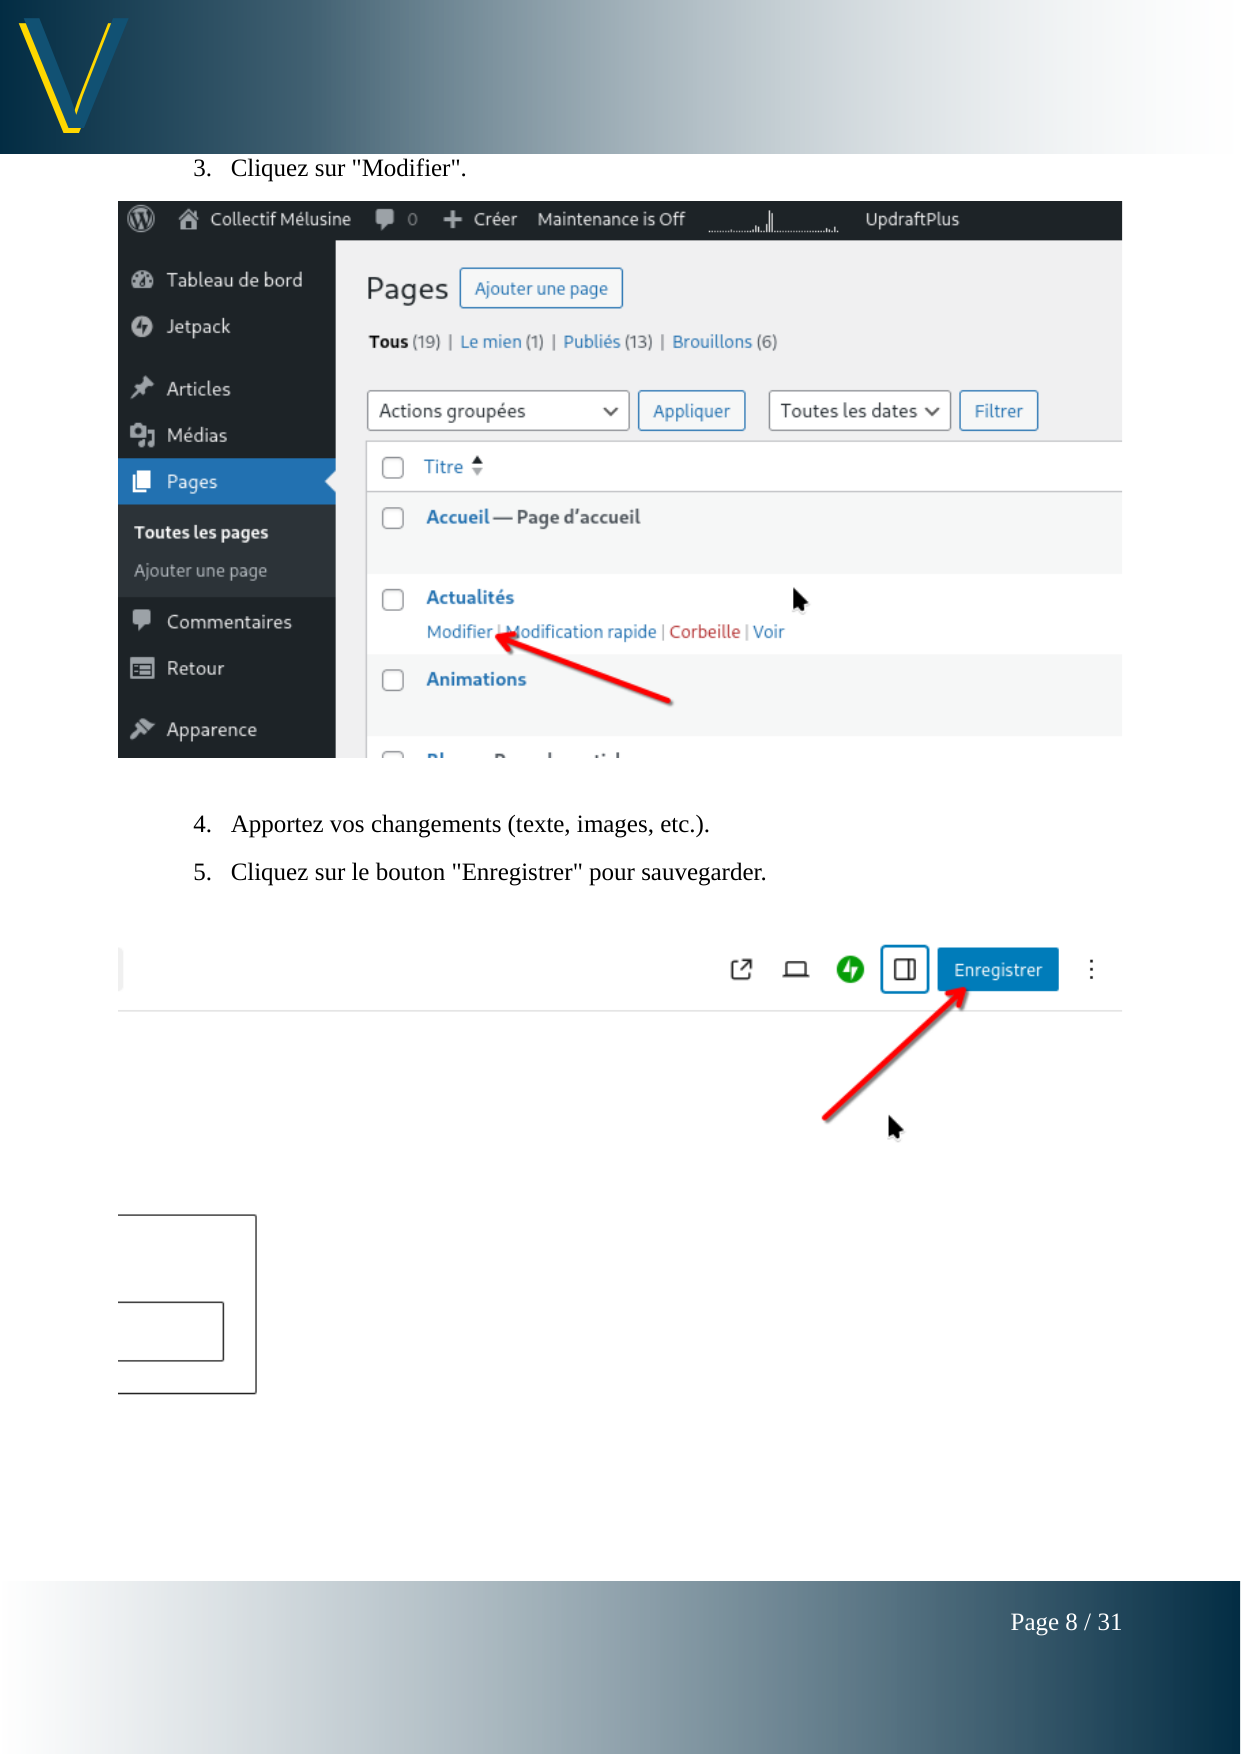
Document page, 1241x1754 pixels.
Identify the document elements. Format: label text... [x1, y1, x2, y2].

list Apportez vos changements (texte, images, etc.). [193, 809, 1122, 838]
picture [118, 201, 1123, 758]
list Cliquez sur "Modifier". [193, 154, 1122, 182]
list Cliquez sur le bouton "Enregistrer" pour sauvegarder. [193, 857, 1122, 886]
picture [118, 930, 1123, 1487]
